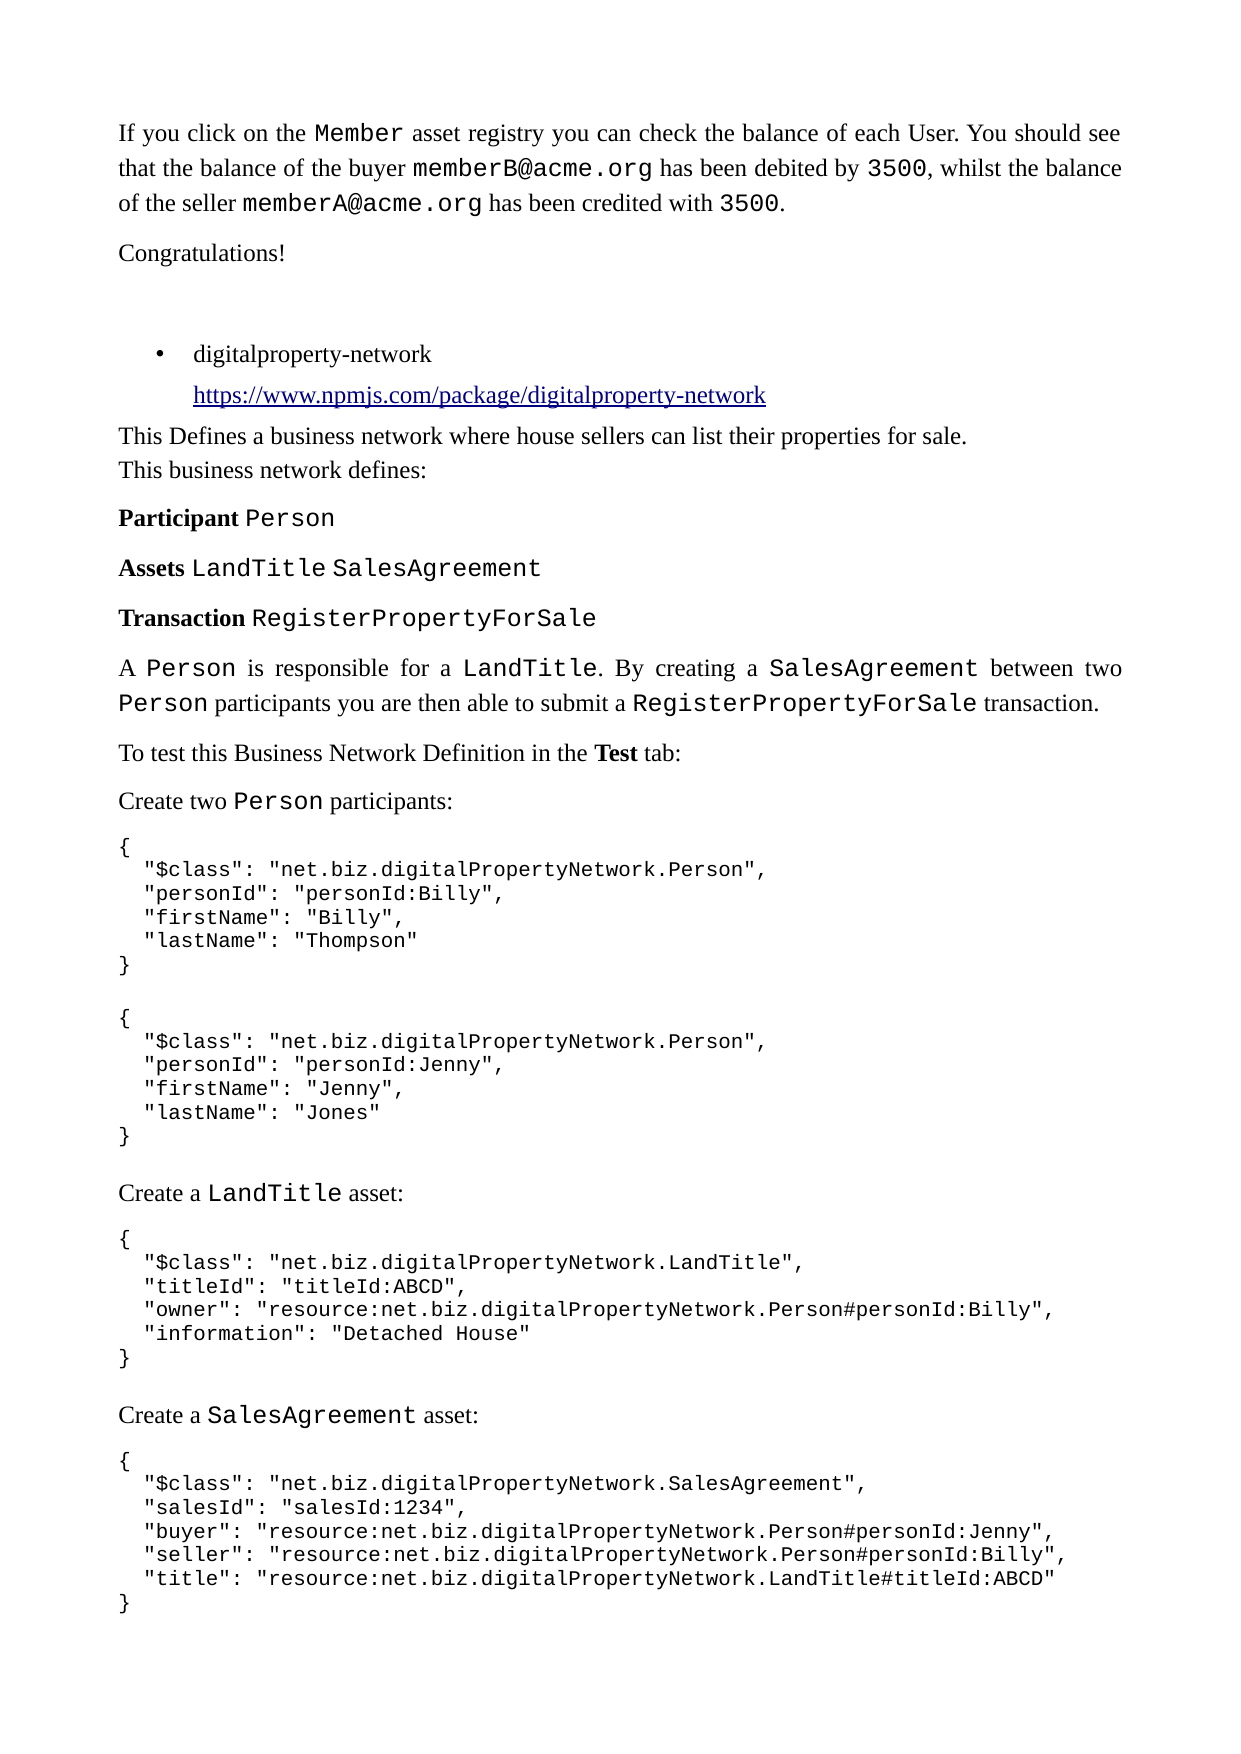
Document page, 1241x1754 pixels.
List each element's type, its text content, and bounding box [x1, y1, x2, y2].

text "lastName": "Thompson" [118, 930, 1122, 954]
list digitalproperty-network [156, 339, 1122, 368]
text "buyer": "resource:net.biz.digitalPropertyNetwork.Person#personId:Jenny", [118, 1521, 1122, 1544]
text "$class": "net.biz.digitalPropertyNetwork.SalesAgreement", [118, 1473, 1122, 1497]
text "firstName": "Jenny", [118, 1078, 1122, 1102]
text "owner": "resource:net.biz.digitalPropertyNetwork.Person#personId:Billy", [118, 1299, 1122, 1323]
text This Defines a business network where house sellers can list their properties for sale. [118, 421, 1063, 449]
text "$class": "net.biz.digitalPropertyNetwork.Person", [118, 1031, 1122, 1054]
text } [118, 1125, 1122, 1149]
text "seller": "resource:net.biz.digitalPropertyNetwork.Person#personId:Billy", [118, 1544, 1122, 1568]
text If you click on the Member asset registry you can check the balance of each User. You should see that the balance of the buyer memberB@acme.org has been debited by 3500, whilst the balance of the seller memberA@acme.org has been credited with 3500. [118, 118, 1122, 219]
text Create a LandTitle asset: [118, 1178, 1122, 1209]
text "lastName": "Jones" [118, 1102, 1122, 1125]
text To test this Business Network Definition in the Test tab: [118, 738, 1122, 767]
text "salesId": "salesId:1234", [118, 1497, 1122, 1521]
text Congratulations! [118, 238, 1122, 267]
text A Person is responsible for a LandTitle. By creating a SalesAgreement between two Person participants you are then able to submit a RegisterPropertyForSale transaction. [118, 653, 1122, 719]
text "$class": "net.biz.digitalPropertyNetwork.Person", [118, 859, 1122, 883]
text { [118, 1228, 1122, 1252]
text "personId": "personId:Jenny", [118, 1054, 1122, 1078]
text "title": "resource:net.biz.digitalPropertyNetwork.LandTitle#titleId:ABCD" [118, 1568, 1122, 1592]
text { [118, 1450, 1122, 1473]
list https://www.npmjs.com/package/digitalproperty-network [156, 380, 1122, 409]
text Create a SalesAgreement asset: [118, 1400, 1122, 1431]
text } [118, 1592, 1122, 1615]
text Assets LandTitle SalesAgreement [118, 553, 1122, 584]
text "titleId": "titleId:ABCD", [118, 1276, 1122, 1299]
text "information": "Detached House" [118, 1323, 1122, 1347]
text This business network defines: [118, 455, 1122, 484]
text } [118, 954, 1122, 978]
text "personId": "personId:Billy", [118, 883, 1122, 907]
text "$class": "net.biz.digitalPropertyNetwork.LandTitle", [118, 1252, 1122, 1276]
text "firstName": "Billy", [118, 907, 1122, 930]
text } [118, 1347, 1122, 1370]
text { [118, 836, 1122, 859]
text Create two Person participants: [118, 786, 1122, 817]
text Transaction RegisterPropertyForSale [118, 603, 1122, 634]
text Participant Person [118, 503, 1122, 534]
text { [118, 1007, 1122, 1031]
